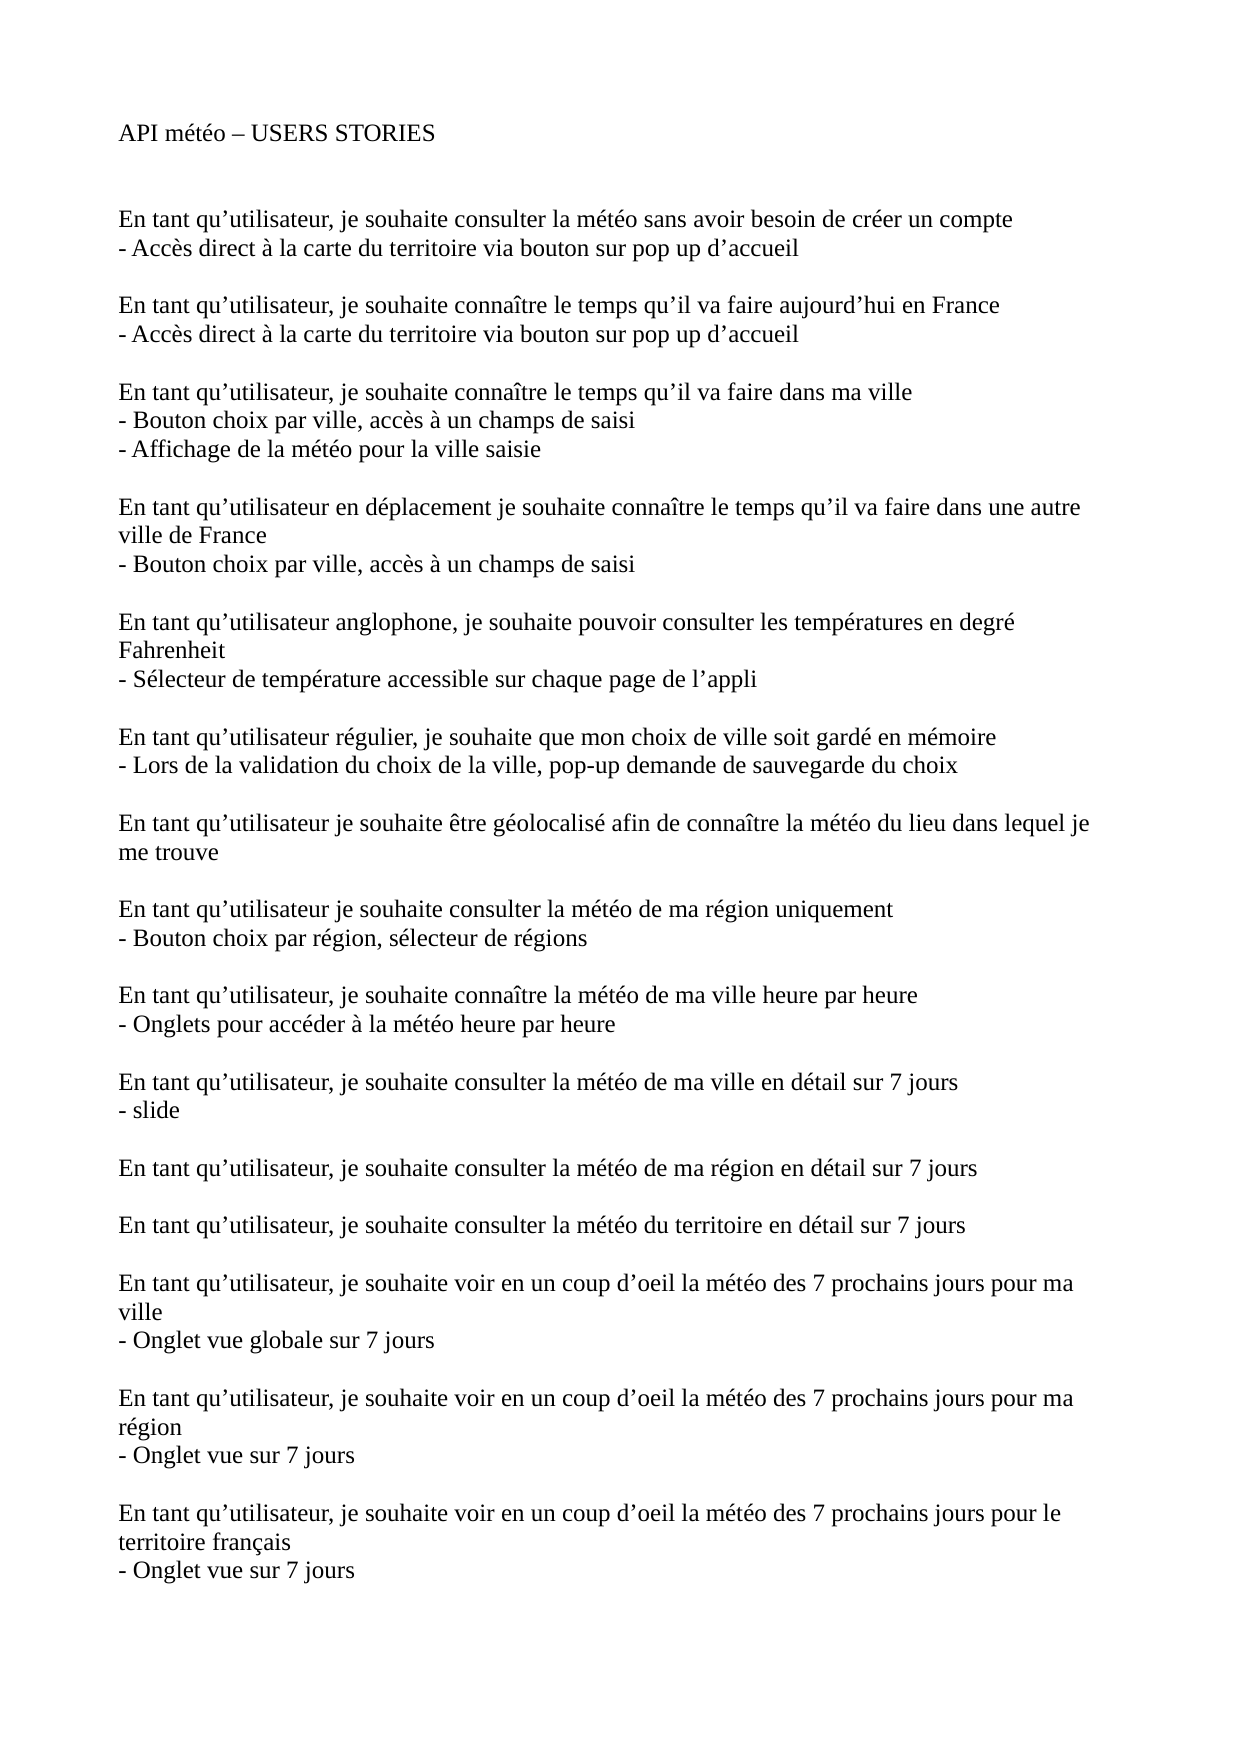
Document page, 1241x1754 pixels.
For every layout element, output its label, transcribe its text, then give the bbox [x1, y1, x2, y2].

text - Bouton choix par ville, accès à un champs de saisi [118, 406, 1122, 434]
text En tant qu’utilisateur, je souhaite voir en un coup d’oeil la météo des 7 prochains jours pour ma région [118, 1383, 1122, 1441]
text En tant qu’utilisateur je souhaite être géolocalisé afin de connaître la météo du lieu dans lequel je me trouve [118, 808, 1122, 866]
text - Sélecteur de température accessible sur chaque page de l’appli [118, 664, 1122, 693]
text API météo – USERS STORIES [118, 118, 1122, 147]
text - Affichage de la météo pour la ville saisie [118, 434, 1122, 463]
text En tant qu’utilisateur, je souhaite consulter la météo du territoire en détail sur 7 jours [118, 1211, 1122, 1239]
text En tant qu’utilisateur en déplacement je souhaite connaître le temps qu’il va faire dans une autre ville de France [118, 492, 1122, 549]
text En tant qu’utilisateur je souhaite consulter la météo de ma région uniquement [118, 894, 1122, 923]
text - Accès direct à la carte du territoire via bouton sur pop up d’accueil [118, 233, 1122, 262]
text - Onglets pour accéder à la météo heure par heure [118, 1009, 1122, 1038]
text En tant qu’utilisateur régulier, je souhaite que mon choix de ville soit gardé en mémoire [118, 722, 1122, 751]
text - Onglet vue sur 7 jours [118, 1556, 1122, 1584]
text - Bouton choix par ville, accès à un champs de saisi [118, 549, 1122, 578]
text En tant qu’utilisateur, je souhaite voir en un coup d’oeil la météo des 7 prochains jours pour le territoire français [118, 1498, 1122, 1556]
text - Lors de la validation du choix de la ville, pop-up demande de sauvegarde du choix [118, 751, 1122, 779]
text En tant qu’utilisateur, je souhaite connaître le temps qu’il va faire dans ma ville [118, 377, 1122, 406]
text En tant qu’utilisateur, je souhaite voir en un coup d’oeil la météo des 7 prochains jours pour ma ville [118, 1268, 1122, 1326]
text En tant qu’utilisateur anglophone, je souhaite pouvoir consulter les températures en degré Fahrenheit [118, 607, 1122, 664]
text En tant qu’utilisateur, je souhaite consulter la météo sans avoir besoin de créer un compte [118, 204, 1122, 233]
text - Onglet vue sur 7 jours [118, 1441, 1122, 1469]
text En tant qu’utilisateur, je souhaite consulter la météo de ma ville en détail sur 7 jours [118, 1067, 1122, 1096]
text - Bouton choix par région, sélecteur de régions [118, 923, 1122, 952]
text En tant qu’utilisateur, je souhaite connaître la météo de ma ville heure par heure [118, 981, 1122, 1009]
text - slide [118, 1096, 1122, 1124]
text En tant qu’utilisateur, je souhaite connaître le temps qu’il va faire aujourd’hui en France [118, 291, 1122, 319]
text En tant qu’utilisateur, je souhaite consulter la météo de ma région en détail sur 7 jours [118, 1153, 1122, 1182]
text - Onglet vue globale sur 7 jours [118, 1326, 1122, 1354]
text - Accès direct à la carte du territoire via bouton sur pop up d’accueil [118, 319, 1122, 348]
